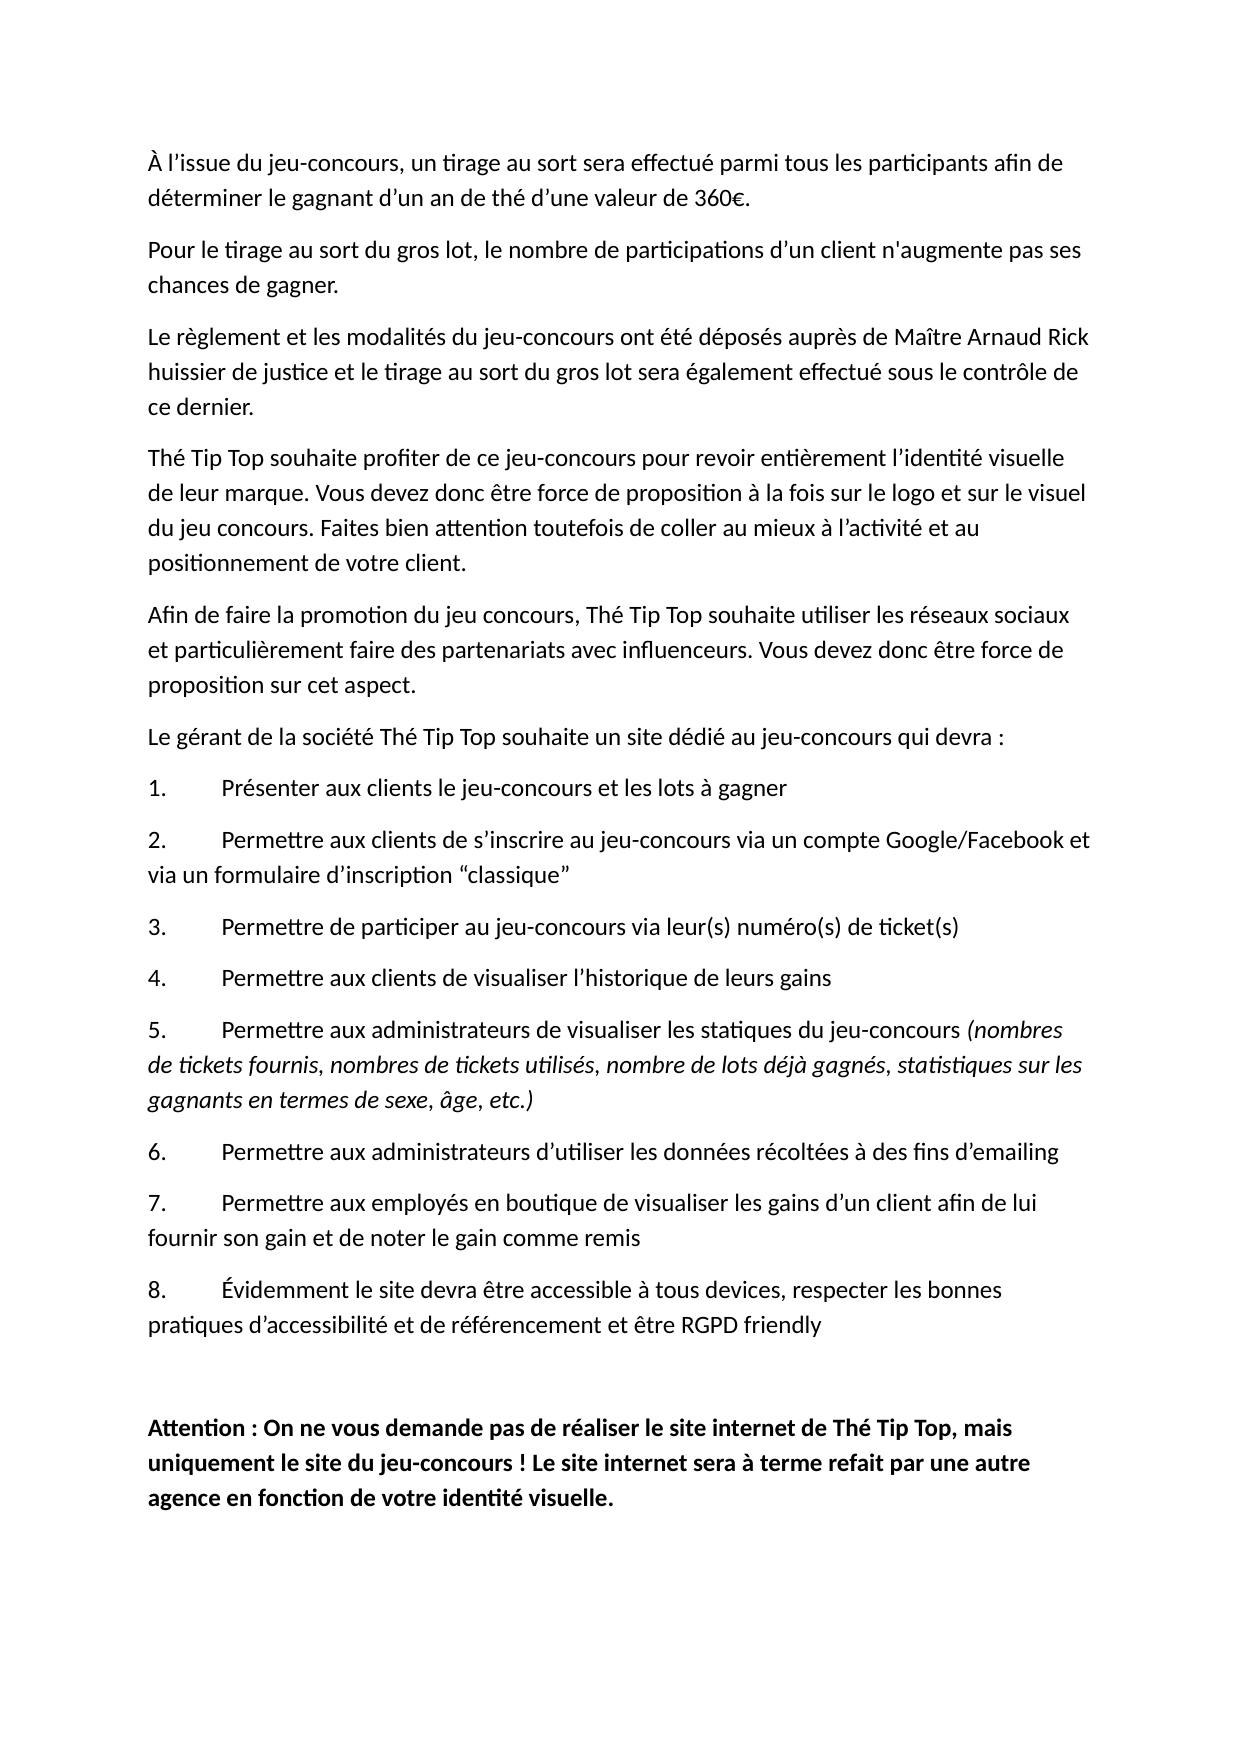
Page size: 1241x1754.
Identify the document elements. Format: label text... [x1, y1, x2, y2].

list Permettre aux clients de s’inscrire au jeu-concours via un compte Google/Facebook et via un formulaire d’inscription “classique” [148, 824, 1093, 890]
list Permettre de participer au jeu-concours via leur(s) numéro(s) de ticket(s) [148, 911, 1093, 941]
list Évidemment le site devra être accessible à tous devices, respecter les bonnes pratiques d’accessibilité et de référencement et être RGPD friendly [148, 1274, 1093, 1340]
text Attention : On ne vous demande pas de réaliser le site internet de Thé Tip Top, mais uniquement le site du jeu-concours ! Le site internet sera à terme refait par une autre agence en fonction de votre identité visuelle. [148, 1413, 1093, 1513]
list Permettre aux employés en boutique de visualiser les gains d’un client afin de lui fournir son gain et de noter le gain comme remis [148, 1188, 1093, 1253]
text Thé Tip Top souhaite profiter de ce jeu-concours pour revoir entièrement l’identité visuelle de leur marque. Vous devez donc être force de proposition à la fois sur le logo et sur le visuel du jeu concours. Faites bien attention toutefois de coller au mieux à l’activité et au positionnement de votre client. [148, 443, 1093, 578]
list Présenter aux clients le jeu-concours et les lots à gagner [148, 773, 1093, 803]
list Permettre aux administrateurs de visualiser les statiques du jeu-concours (nombres de tickets fournis, nombres de tickets utilisés, nombre de lots déjà gagnés, statistiques sur les gagnants en termes de sexe, âge, etc.) [148, 1014, 1093, 1115]
text Pour le tirage au sort du gros lot, le nombre de participations d’un client n'augmente pas ses chances de gagner. [148, 234, 1093, 300]
list Permettre aux administrateurs d’utiliser les données récoltées à des fins d’emailing [148, 1136, 1093, 1166]
text Le gérant de la société Thé Tip Top souhaite un site dédié au jeu-concours qui devra : [148, 721, 1093, 751]
text À l’issue du jeu-concours, un tirage au sort sera effectué parmi tous les participants afin de déterminer le gagnant d’un an de thé d’une valeur de 360€. [148, 148, 1093, 213]
text Afin de faire la promotion du jeu concours, Thé Tip Top souhaite utiliser les réseaux sociaux et particulièrement faire des partenariats avec influenceurs. Vous devez donc être force de proposition sur cet aspect. [148, 599, 1093, 700]
text Le règlement et les modalités du jeu-concours ont été déposés auprès de Maître Arnaud Rick huissier de justice et le tirage au sort du gros lot sera également effectué sous le contrôle de ce dernier. [148, 321, 1093, 421]
list Permettre aux clients de visualiser l’historique de leurs gains [148, 963, 1093, 993]
